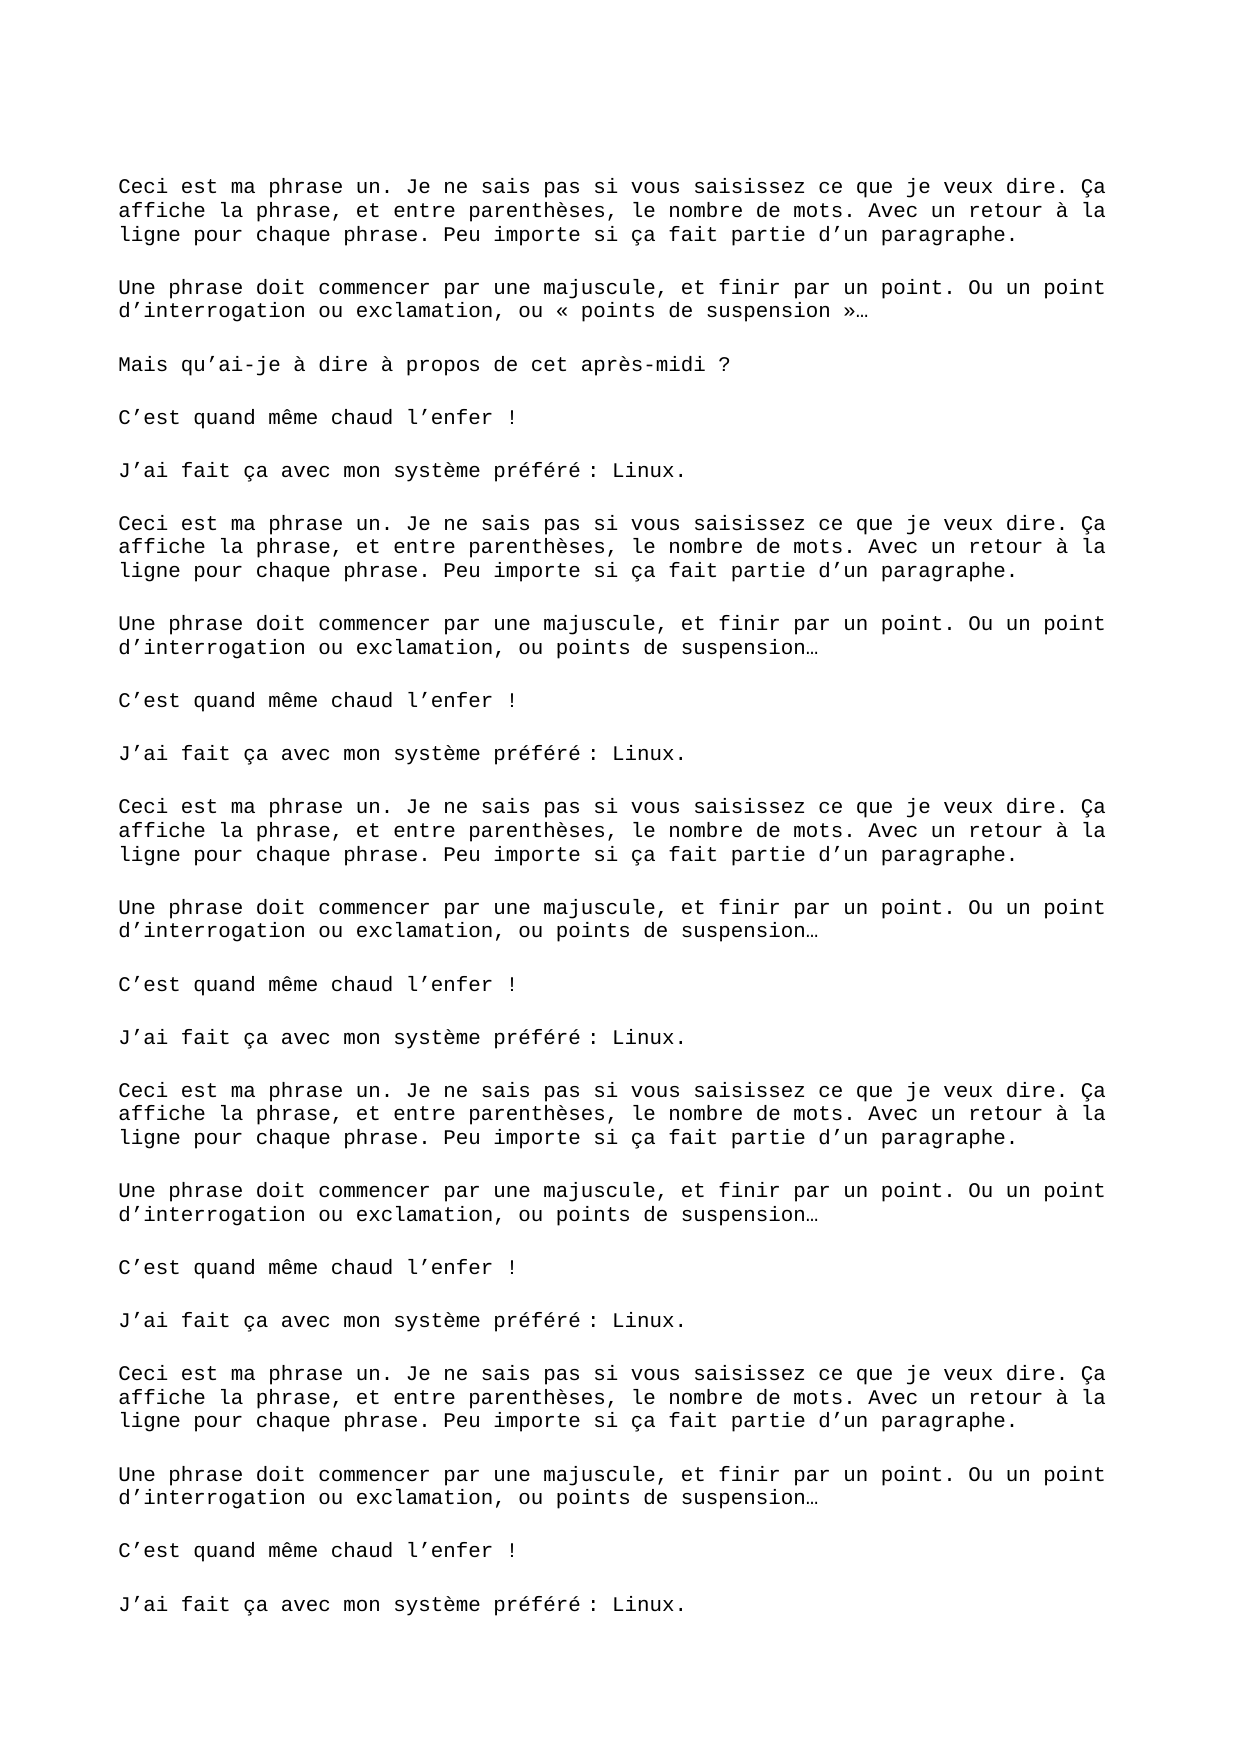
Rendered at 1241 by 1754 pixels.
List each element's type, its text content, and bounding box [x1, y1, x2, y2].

text Une phrase doit commencer par une majuscule, et finir par un point. Ou un point d’interrogation ou exclamation, ou points de suspension… [118, 1464, 1122, 1511]
text C’est quand même chaud l’enfer ! [118, 690, 1122, 714]
text C’est quand même chaud l’enfer ! [118, 1257, 1122, 1281]
text C’est quand même chaud l’enfer ! [118, 1540, 1122, 1564]
text Une phrase doit commencer par une majuscule, et finir par un point. Ou un point d’interrogation ou exclamation, ou points de suspension… [118, 613, 1122, 661]
text Ceci est ma phrase un. Je ne sais pas si vous saisissez ce que je veux dire. Ça affiche la phrase, et entre parenthèses, le nombre de mots. Avec un retour à la ligne pour chaque phrase. Peu importe si ça fait partie d’un paragraphe. [118, 513, 1122, 584]
text Ceci est ma phrase un. Je ne sais pas si vous saisissez ce que je veux dire. Ça affiche la phrase, et entre parenthèses, le nombre de mots. Avec un retour à la ligne pour chaque phrase. Peu importe si ça fait partie d’un paragraphe. [118, 1363, 1122, 1434]
text Ceci est ma phrase un. Je ne sais pas si vous saisissez ce que je veux dire. Ça affiche la phrase, et entre parenthèses, le nombre de mots. Avec un retour à la ligne pour chaque phrase. Peu importe si ça fait partie d’un paragraphe. [118, 176, 1122, 247]
text Ceci est ma phrase un. Je ne sais pas si vous saisissez ce que je veux dire. Ça affiche la phrase, et entre parenthèses, le nombre de mots. Avec un retour à la ligne pour chaque phrase. Peu importe si ça fait partie d’un paragraphe. [118, 796, 1122, 867]
text Une phrase doit commencer par une majuscule, et finir par un point. Ou un point d’interrogation ou exclamation, ou points de suspension… [118, 1180, 1122, 1227]
text C’est quand même chaud l’enfer ! [118, 973, 1122, 997]
text Mais qu’ai-je à dire à propos de cet après-midi ? [118, 353, 1122, 377]
text J’ai fait ça avec mon système préféré : Linux. [118, 743, 1122, 767]
text Une phrase doit commencer par une majuscule, et finir par un point. Ou un point d’interrogation ou exclamation, ou points de suspension… [118, 897, 1122, 944]
text J’ai fait ça avec mon système préféré : Linux. [118, 1593, 1122, 1617]
text J’ai fait ça avec mon système préféré : Linux. [118, 1027, 1122, 1050]
text J’ai fait ça avec mon système préféré : Linux. [118, 1310, 1122, 1334]
text Une phrase doit commencer par une majuscule, et finir par un point. Ou un point d’interrogation ou exclamation, ou « points de suspension »… [118, 277, 1122, 324]
text C’est quand même chaud l’enfer ! [118, 407, 1122, 430]
text J’ai fait ça avec mon système préféré : Linux. [118, 460, 1122, 483]
text Ceci est ma phrase un. Je ne sais pas si vous saisissez ce que je veux dire. Ça affiche la phrase, et entre parenthèses, le nombre de mots. Avec un retour à la ligne pour chaque phrase. Peu importe si ça fait partie d’un paragraphe. [118, 1080, 1122, 1151]
